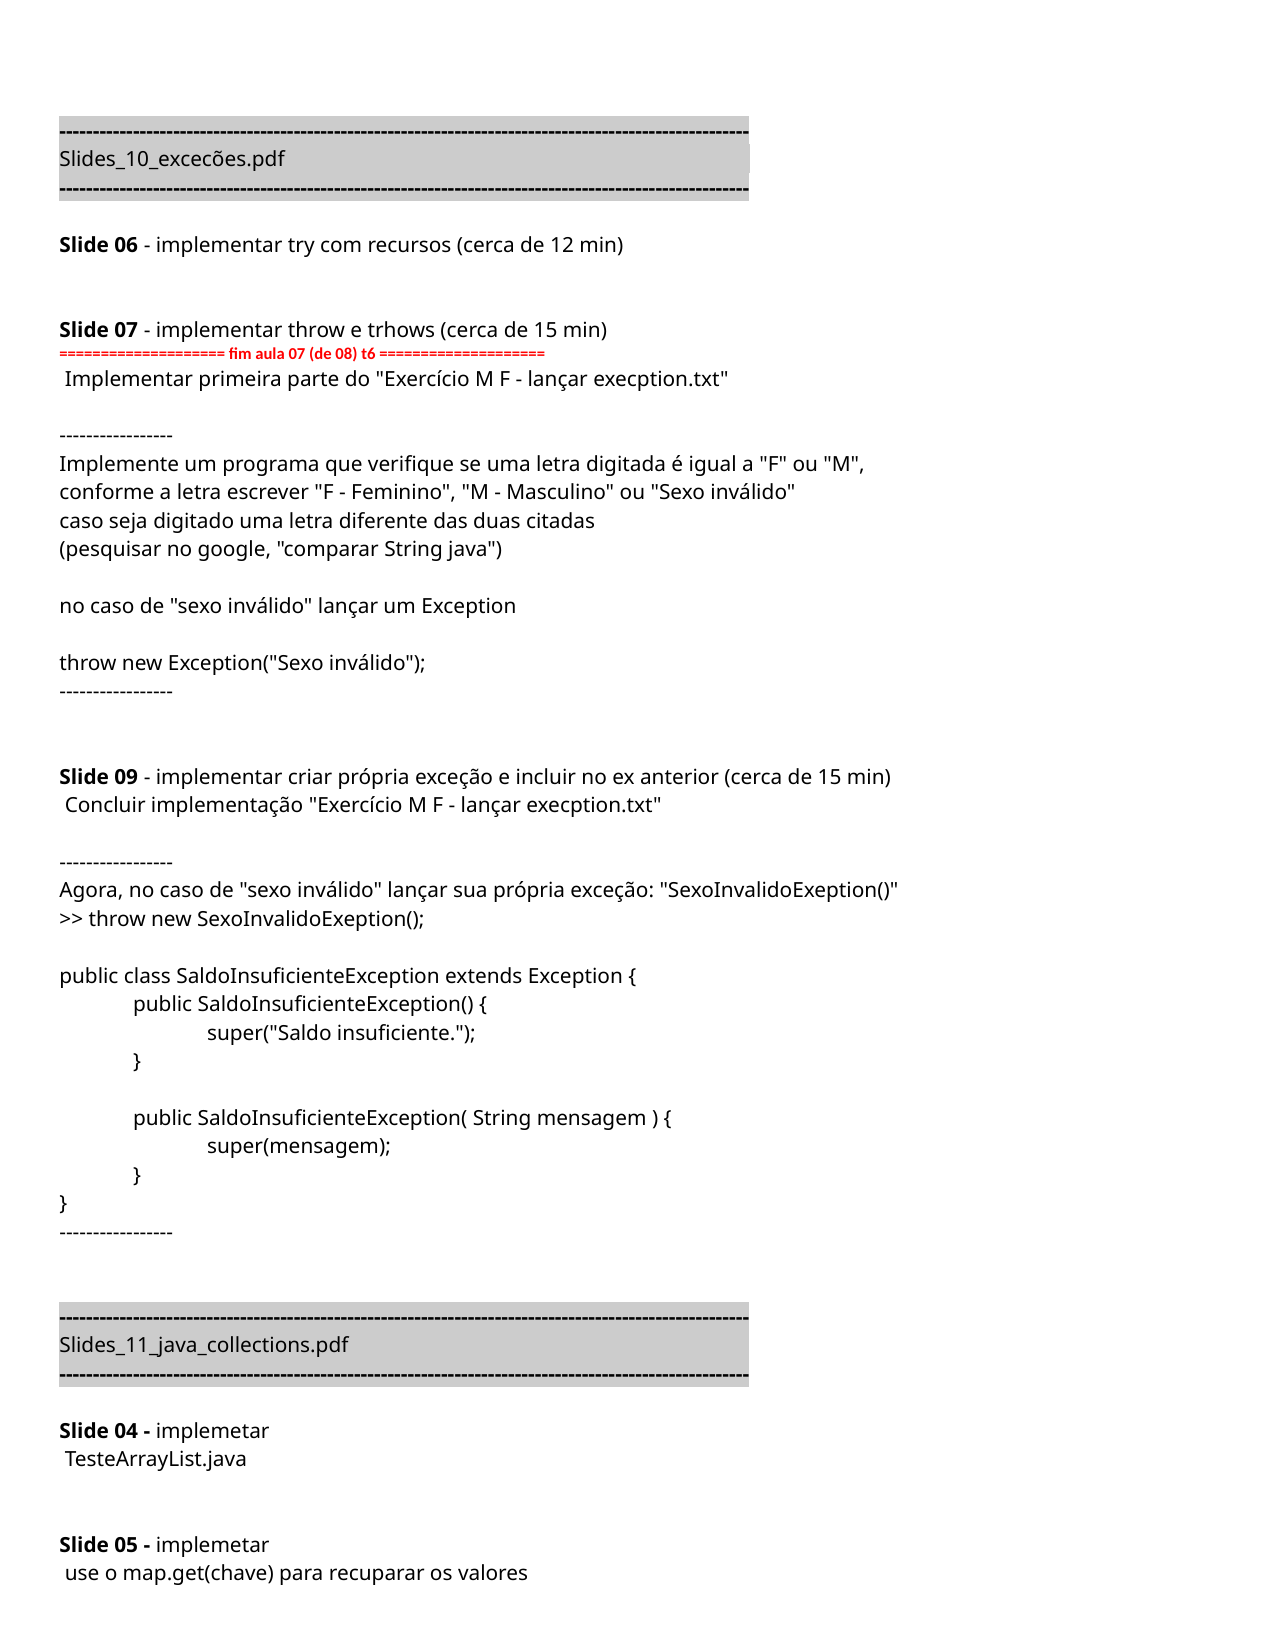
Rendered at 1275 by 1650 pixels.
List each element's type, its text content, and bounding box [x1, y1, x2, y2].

text Slide 07 - implementar throw e trhows (cerca de 15 min) [59, 315, 1216, 343]
text throw new Exception("Sexo inválido"); [59, 648, 1216, 677]
text no caso de "sexo inválido" lançar um Exception [59, 591, 1216, 620]
text (pesquisar no google, "comparar String java") [59, 534, 1216, 563]
text super("Saldo insuficiente."); [59, 1018, 1216, 1046]
text Implemente um programa que verifique se uma letra digitada é igual a "F" ou "M", [59, 449, 1216, 477]
text ------------------------------------------------------------------------------------------------------- [59, 1359, 1216, 1387]
text ----------------- [59, 421, 1216, 449]
text public SaldoInsuficienteException() { [59, 989, 1216, 1018]
text super(mensagem); [59, 1132, 1216, 1160]
text ----------------- [59, 847, 1216, 876]
text Slide 09 - implementar criar própria exceção e incluir no ex anterior (cerca de 15 min) [59, 762, 1216, 790]
text ==================== fim aula 07 (de 08) t6 ==================== [59, 343, 1216, 364]
text conforme a letra escrever "F - Feminino", "M - Masculino" ou "Sexo inválido" [59, 477, 1216, 506]
text Slide 05 - implemetar [59, 1530, 1216, 1558]
text } [59, 1188, 1216, 1217]
text } [59, 1160, 1216, 1188]
text TesteArrayList.java [59, 1444, 1216, 1473]
text ------------------------------------------------------------------------------------------------------- [59, 173, 1216, 201]
text Slide 06 - implementar try com recursos (cerca de 12 min) [59, 230, 1216, 258]
text use o map.get(chave) para recuparar os valores [59, 1558, 1216, 1587]
text Implementar primeira parte do "Exercício M F - lançar execption.txt" [59, 364, 1216, 392]
text public SaldoInsuficienteException( String mensagem ) { [59, 1103, 1216, 1132]
text ----------------- [59, 677, 1216, 705]
text ----------------- [59, 1217, 1216, 1245]
text ------------------------------------------------------------------------------------------------------- [59, 116, 1216, 144]
text caso seja digitado uma letra diferente das duas citadas [59, 506, 1216, 534]
text Agora, no caso de "sexo inválido" lançar sua própria exceção: "SexoInvalidoExeption()" [59, 876, 1216, 904]
text public class SaldoInsuficienteException extends Exception { [59, 961, 1216, 989]
text } [59, 1046, 1216, 1075]
text Concluir implementação "Exercício M F - lançar execption.txt" [59, 790, 1216, 819]
text Slides_10_excecões.pdf [59, 144, 1216, 173]
text Slide 04 - implemetar [59, 1416, 1216, 1444]
text ------------------------------------------------------------------------------------------------------- [59, 1302, 1216, 1331]
text Slides_11_java_collections.pdf [59, 1331, 1216, 1359]
text >> throw new SexoInvalidoExeption(); [59, 904, 1216, 932]
